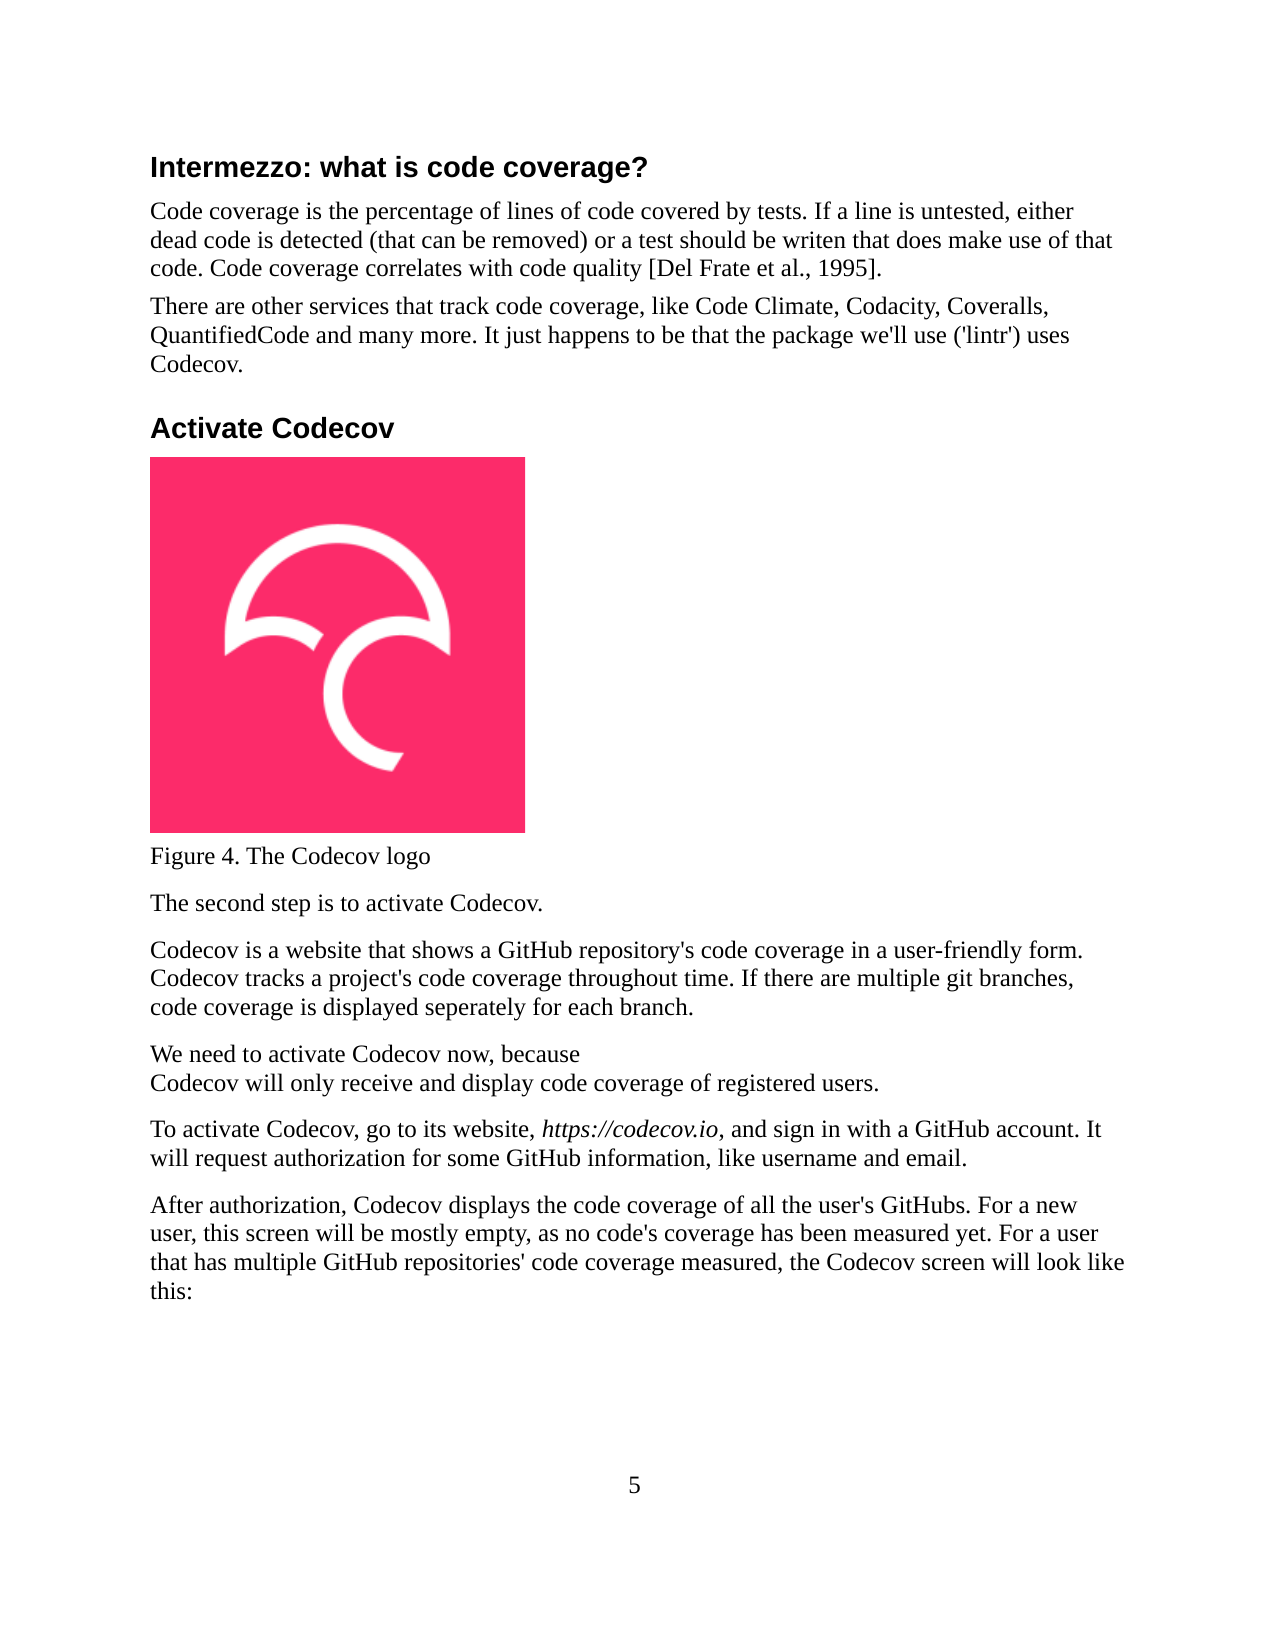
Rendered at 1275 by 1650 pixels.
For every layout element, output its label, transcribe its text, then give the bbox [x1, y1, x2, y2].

text Codecov is a website that shows a GitHub repository's code coverage in a user-friendly form. Codecov tracks a project's code coverage throughout time. If there are multiple git branches, code coverage is displayed seperately for each branch. [150, 935, 1125, 1021]
subtitle Intermezzo: what is code coverage? [150, 150, 1125, 183]
subtitle Activate Codecov [150, 411, 1125, 445]
text We need to activate Codecov now, because Codecov will only receive and display code coverage of registered users. [150, 1039, 1125, 1096]
text Code coverage is the percentage of lines of code covered by tests. If a line is untested, either dead code is detected (that can be removed) or a test should be writen that does make use of that code. Code coverage correlates with code quality [Del Frate et al., 1995]. [150, 196, 1125, 282]
text Figure 4. The Codecov logo [150, 841, 1125, 870]
text The second step is to activate Codecov. [150, 888, 1125, 917]
picture [150, 457, 525, 833]
text To activate Codecov, go to its website, https://codecov.io, and sign in with a GitHub account. It will request authorization for some GitHub information, like username and email. [150, 1114, 1125, 1172]
text After authorization, Codecov displays the code coverage of all the user's GitHubs. For a new user, this screen will be mostly empty, as no code's coverage has been measured yet. For a user that has multiple GitHub repositories' code coverage measured, the Codecov screen will look like this: [150, 1190, 1125, 1305]
text There are other services that track code coverage, like Code Climate, Codacity, Coveralls, QuantifiedCode and many more. It just happens to be that the package we'll use ('lintr') uses Codecov. [150, 291, 1125, 377]
